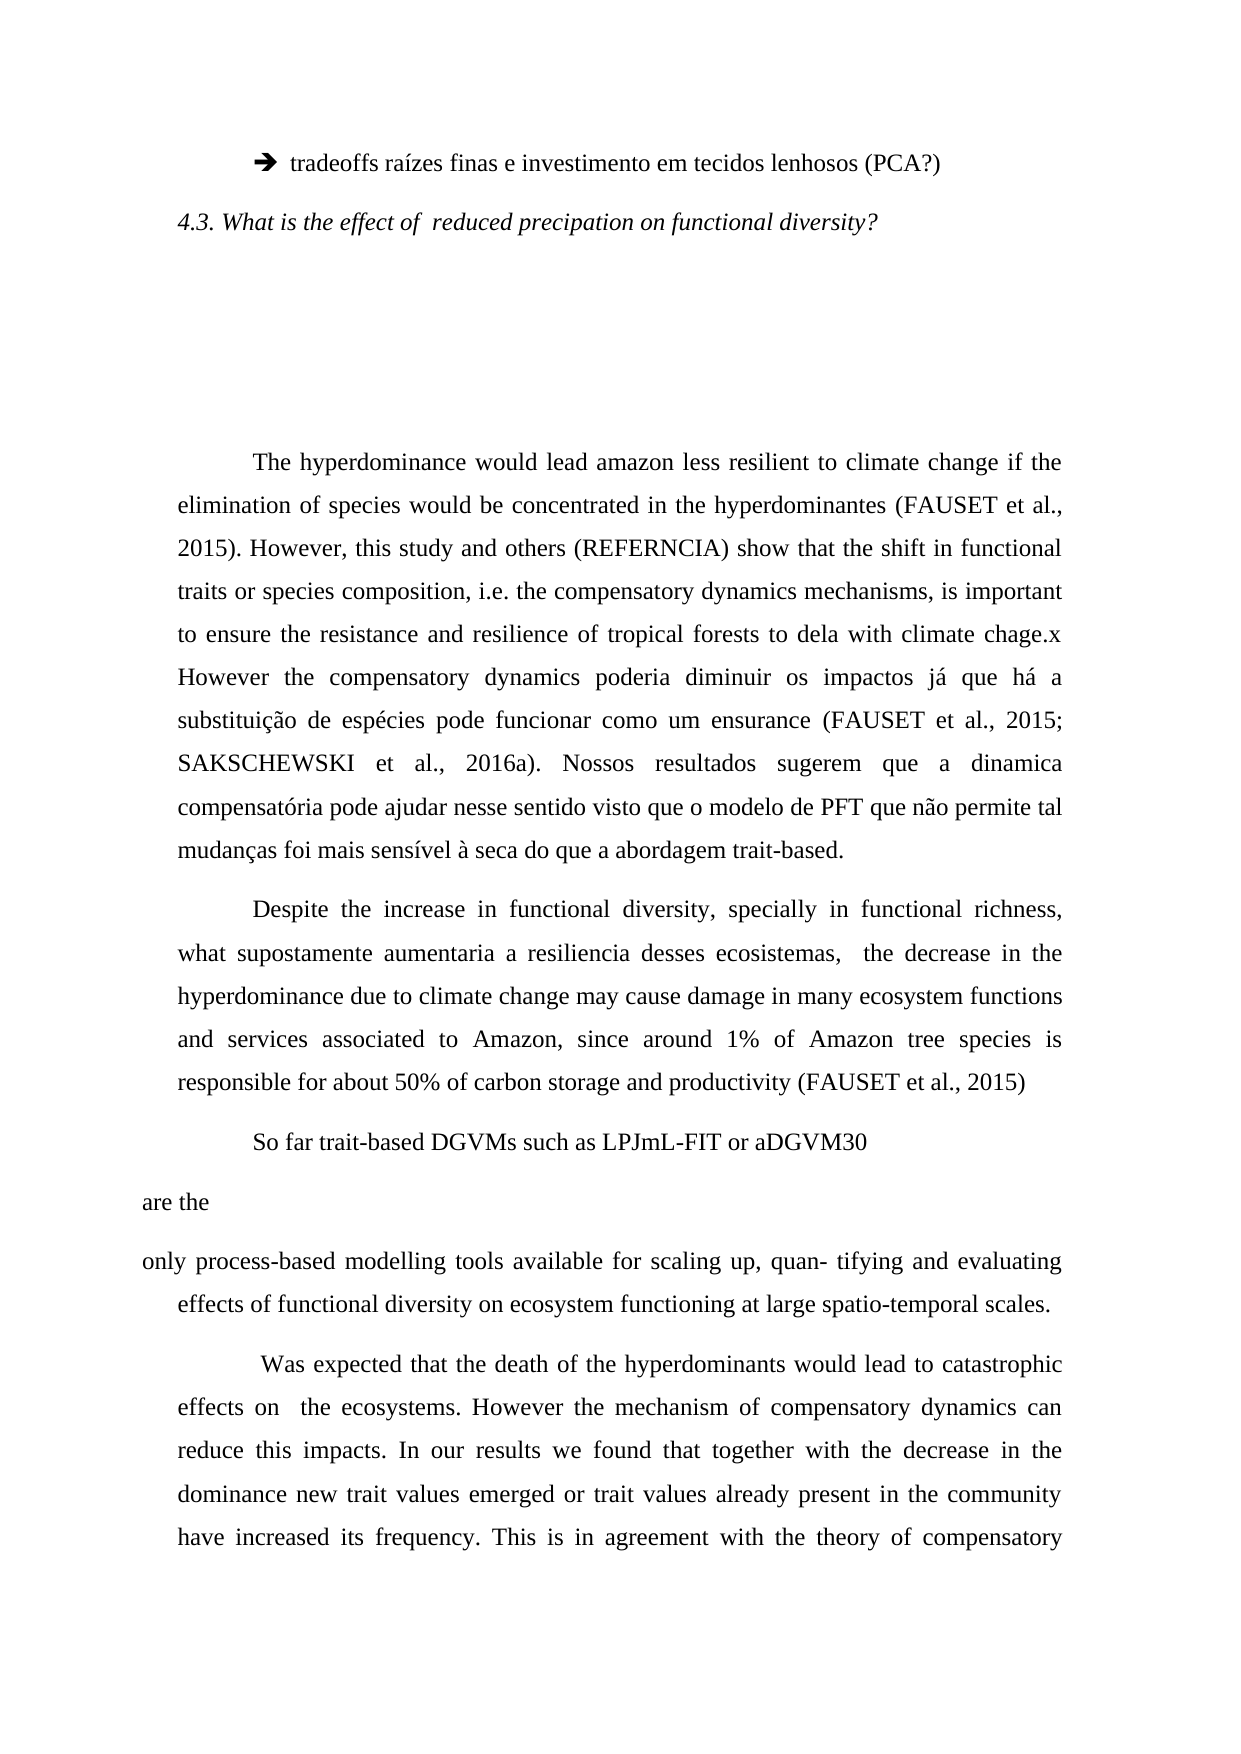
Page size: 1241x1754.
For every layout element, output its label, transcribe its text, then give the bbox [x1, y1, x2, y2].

text Despite the increase in functional diversity, specially in functional richness, what supostamente aumentaria a resiliencia desses ecosistemas, the decrease in the hyperdominance due to climate change may cause damage in many ecosystem functions and services associated to Amazon, since around 1% of Amazon tree species is responsible for about 50% of carbon storage and productivity (FAUSET et al., 2015)⁠ [142, 894, 1063, 1096]
text only process-based modelling tools available for scaling up, quan- tifying and evaluating effects of functional diversity on ecosystem functioning at large spatio-temporal scales. [142, 1246, 1063, 1318]
text Was expected that the death of the hyperdominants would lead to catastrophic effects on the ecosystems. However the mechanism of compensatory dynamics can reduce this impacts. In our results we found that together with the decrease in the dominance new trait values emerged or trait values already present in the community have increased its frequency. This is in agreement with the theory of compensatory [142, 1349, 1063, 1551]
text are the [142, 1187, 1063, 1215]
list tradeoffs raízes finas e investimento em tecidos lenhosos (PCA?) [252, 148, 1063, 176]
text The hyperdominance would lead amazon less resilient to climate change if the elimination of species would be concentrated in the hyperdominantes (FAUSET et al., 2015)⁠. However, this study and others (REFERNCIA) show that the shift in functional traits or species composition, i.e. the compensatory dynamics mechanisms, is important to ensure the resistance and resilience of tropical forests to dela with climate chage.x However the compensatory dynamics poderia diminuir os impactos já que há a substituição de espécies pode funcionar como um ensurance (FAUSET et al., 2015; SAKSCHEWSKI et al., 2016a)⁠. Nossos resultados sugerem que a dinamica compensatória pode ajudar nesse sentido visto que o modelo de PFT que não permite tal mudanças foi mais sensível à seca do que a abordagem trait-based. [142, 447, 1063, 863]
list 4.3. What is the effect of reduced precipation on functional diversity? [142, 207, 1063, 236]
text So far trait-based DGVMs such as LPJmL-FIT or aDGVM30 [142, 1127, 1063, 1156]
